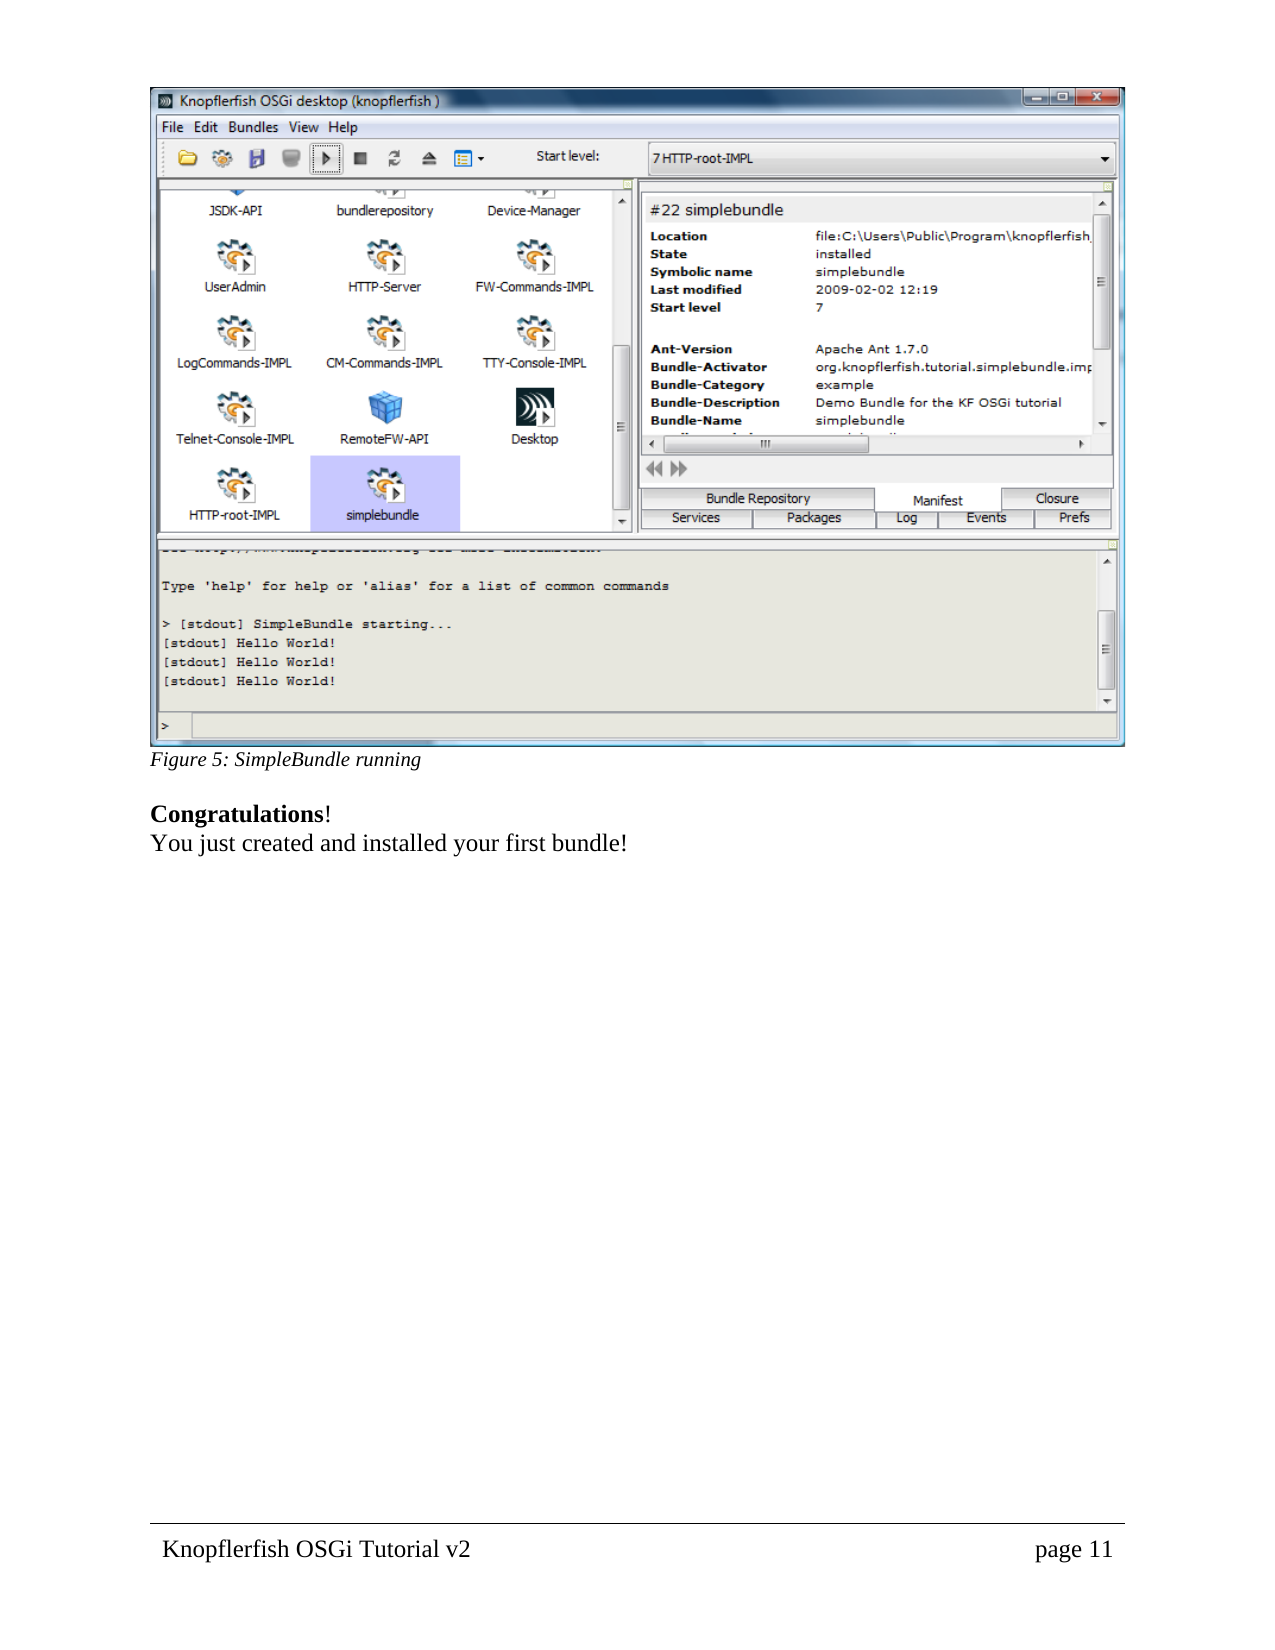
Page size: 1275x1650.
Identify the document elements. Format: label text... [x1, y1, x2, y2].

text Figure 5: SimpleBundle running [150, 747, 1125, 771]
picture [150, 87, 1125, 747]
text You just created and installed your first bundle! [150, 828, 1125, 857]
text Congratulations! [150, 799, 1125, 828]
